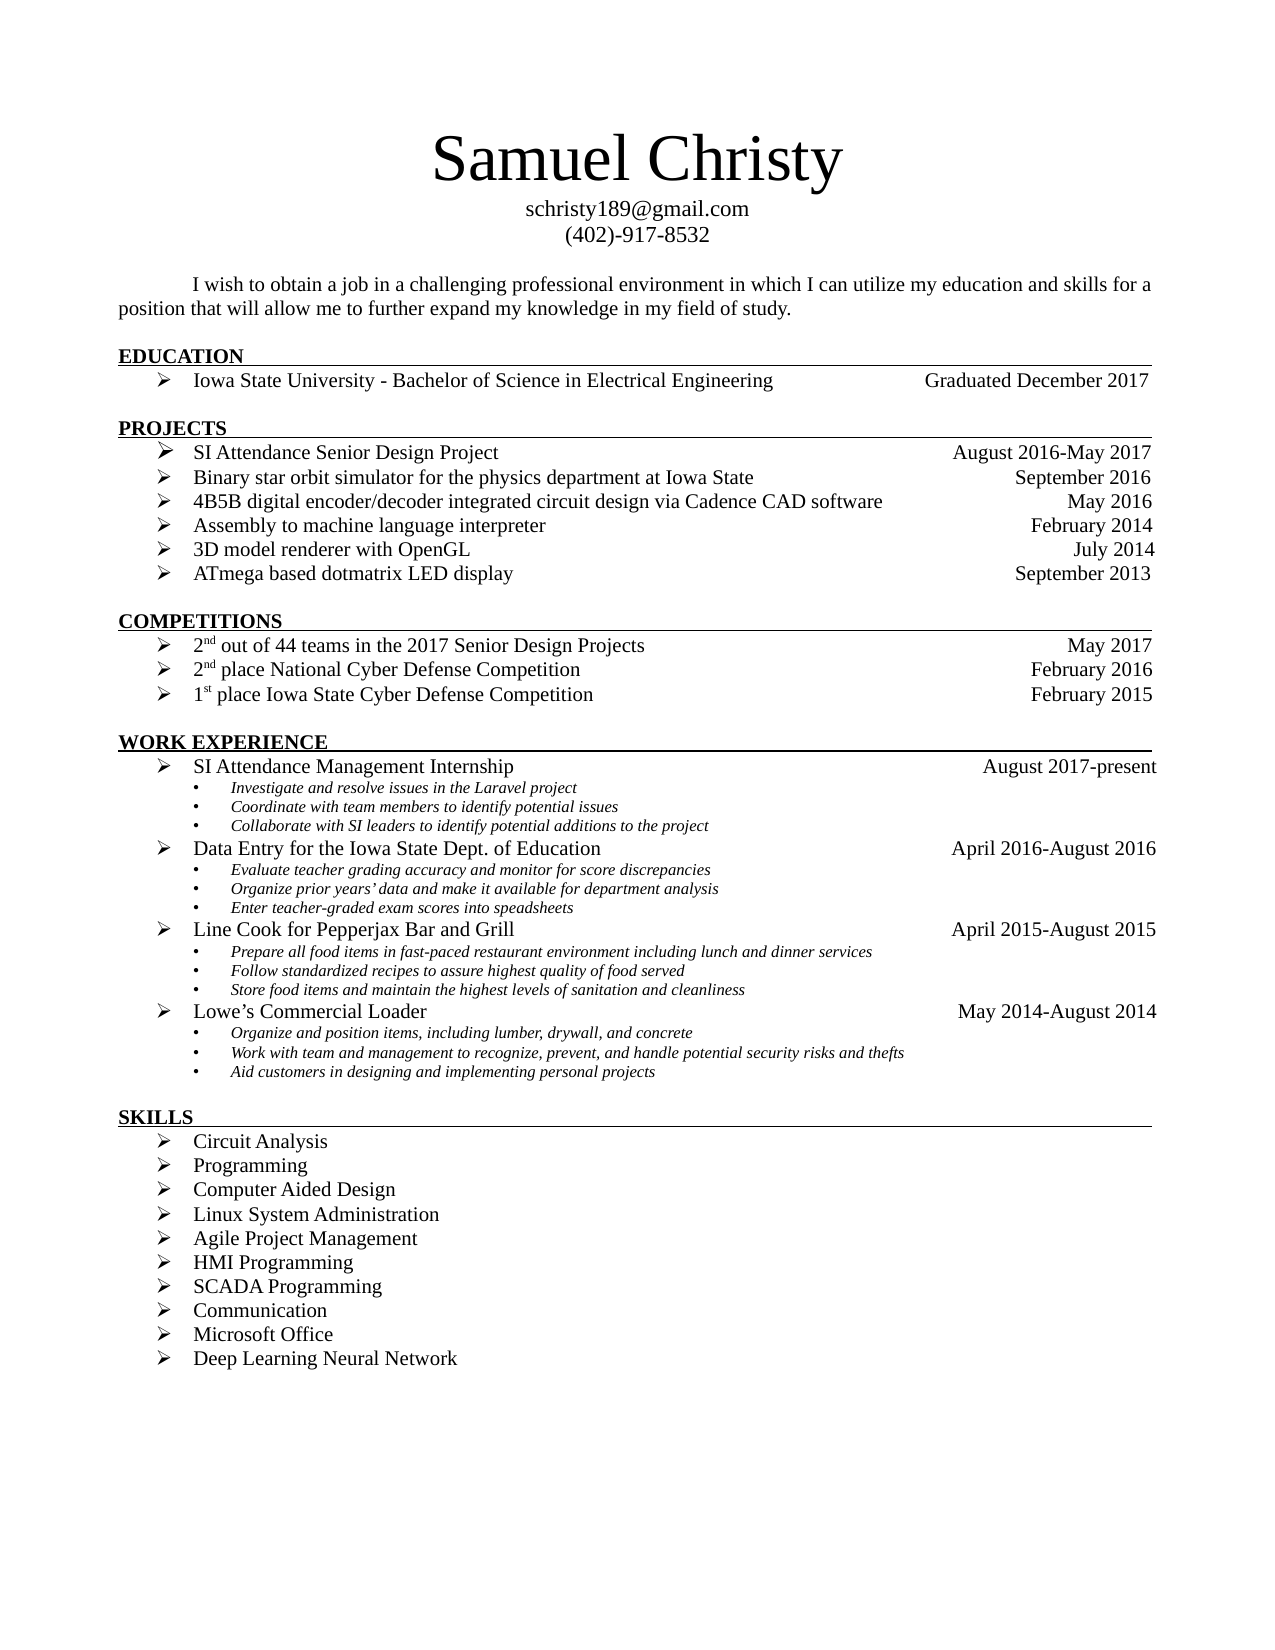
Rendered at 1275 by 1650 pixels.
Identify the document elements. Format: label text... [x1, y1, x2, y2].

list Prepare all food items in fast-paced restaurant environment including lunch and dinner services [193, 941, 1157, 961]
text Samuel Christy [118, 118, 1157, 195]
text EDUCATION [118, 344, 1157, 368]
list Enter teacher-graded exam scores into speadsheets [193, 898, 1157, 917]
list Circuit Analysis [156, 1129, 1157, 1153]
list Collaborate with SI leaders to identify potential additions to the project [193, 816, 1157, 836]
text COMPETITIONS [118, 609, 1157, 633]
text I wish to obtain a job in a challenging professional environment in which I can utilize my education and skills for a position that will allow me to further expand my knowledge in my field of study. [118, 272, 1157, 320]
text schristy189@gmail.com (402)-917-8532 [118, 195, 1157, 247]
list 3D model renderer with OpenGL July 2014 [156, 537, 1157, 561]
list Organize prior years’ data and make it available for department analysis [193, 879, 1157, 898]
list 2nd out of 44 teams in the 2017 Senior Design Projects May 2017 [156, 633, 1157, 657]
list Assembly to machine language interpreter February 2014 [156, 513, 1157, 537]
list SCADA Programming [156, 1274, 1157, 1298]
text PROJECTS [118, 416, 1157, 440]
list Linux System Administration [156, 1201, 1157, 1226]
list Evaluate teacher grading accuracy and monitor for score discrepancies [193, 859, 1157, 879]
list Agile Project Management [156, 1226, 1157, 1249]
list Deep Learning Neural Network [156, 1346, 1157, 1370]
text WORK EXPERIENCE [118, 729, 1157, 754]
list Follow standardized recipes to assure highest quality of food served [193, 961, 1157, 980]
list HMI Programming [156, 1249, 1157, 1274]
list SI Attendance Senior Design Project August 2016-May 2017 [156, 440, 1157, 465]
list Computer Aided Design [156, 1177, 1157, 1201]
list Store food items and maintain the highest levels of sanitation and cleanliness [193, 980, 1157, 999]
list Coordinate with team members to identify potential issues [193, 797, 1157, 816]
list Aid customers in designing and implementing personal projects [193, 1062, 1157, 1081]
text SKILLS [118, 1105, 1157, 1129]
list Work with team and management to recognize, prevent, and handle potential security risks and thefts [193, 1043, 1157, 1062]
list Organize and position items, including lumber, drywall, and concrete [193, 1023, 1157, 1043]
list Data Entry for the Iowa State Dept. of Education April 2016-August 2016 [156, 836, 1157, 859]
list Microsoft Office [156, 1322, 1157, 1346]
list ATmega based dotmatrix LED display September 2013 [156, 561, 1157, 585]
list Lowe’s Commercial Loader May 2014-August 2014 [156, 999, 1157, 1023]
list 1st place Iowa State Cyber Defense Competition February 2015 [156, 681, 1157, 706]
list Investigate and resolve issues in the Laravel project [193, 778, 1157, 797]
list 4B5B digital encoder/decoder integrated circuit design via Cadence CAD software May 2016 [156, 489, 1157, 513]
list Communication [156, 1298, 1157, 1322]
list Line Cook for Pepperjax Bar and Grill April 2015-August 2015 [156, 917, 1157, 941]
list Binary star orbit simulator for the physics department at Iowa State September 2016 [156, 465, 1157, 489]
list SI Attendance Management Internship August 2017-present [156, 754, 1157, 778]
list Iowa State University - Bachelor of Science in Electrical Engineering Graduated December 2017 [156, 368, 1157, 392]
list 2nd place National Cyber Defense Competition February 2016 [156, 657, 1157, 681]
list Programming [156, 1153, 1157, 1177]
